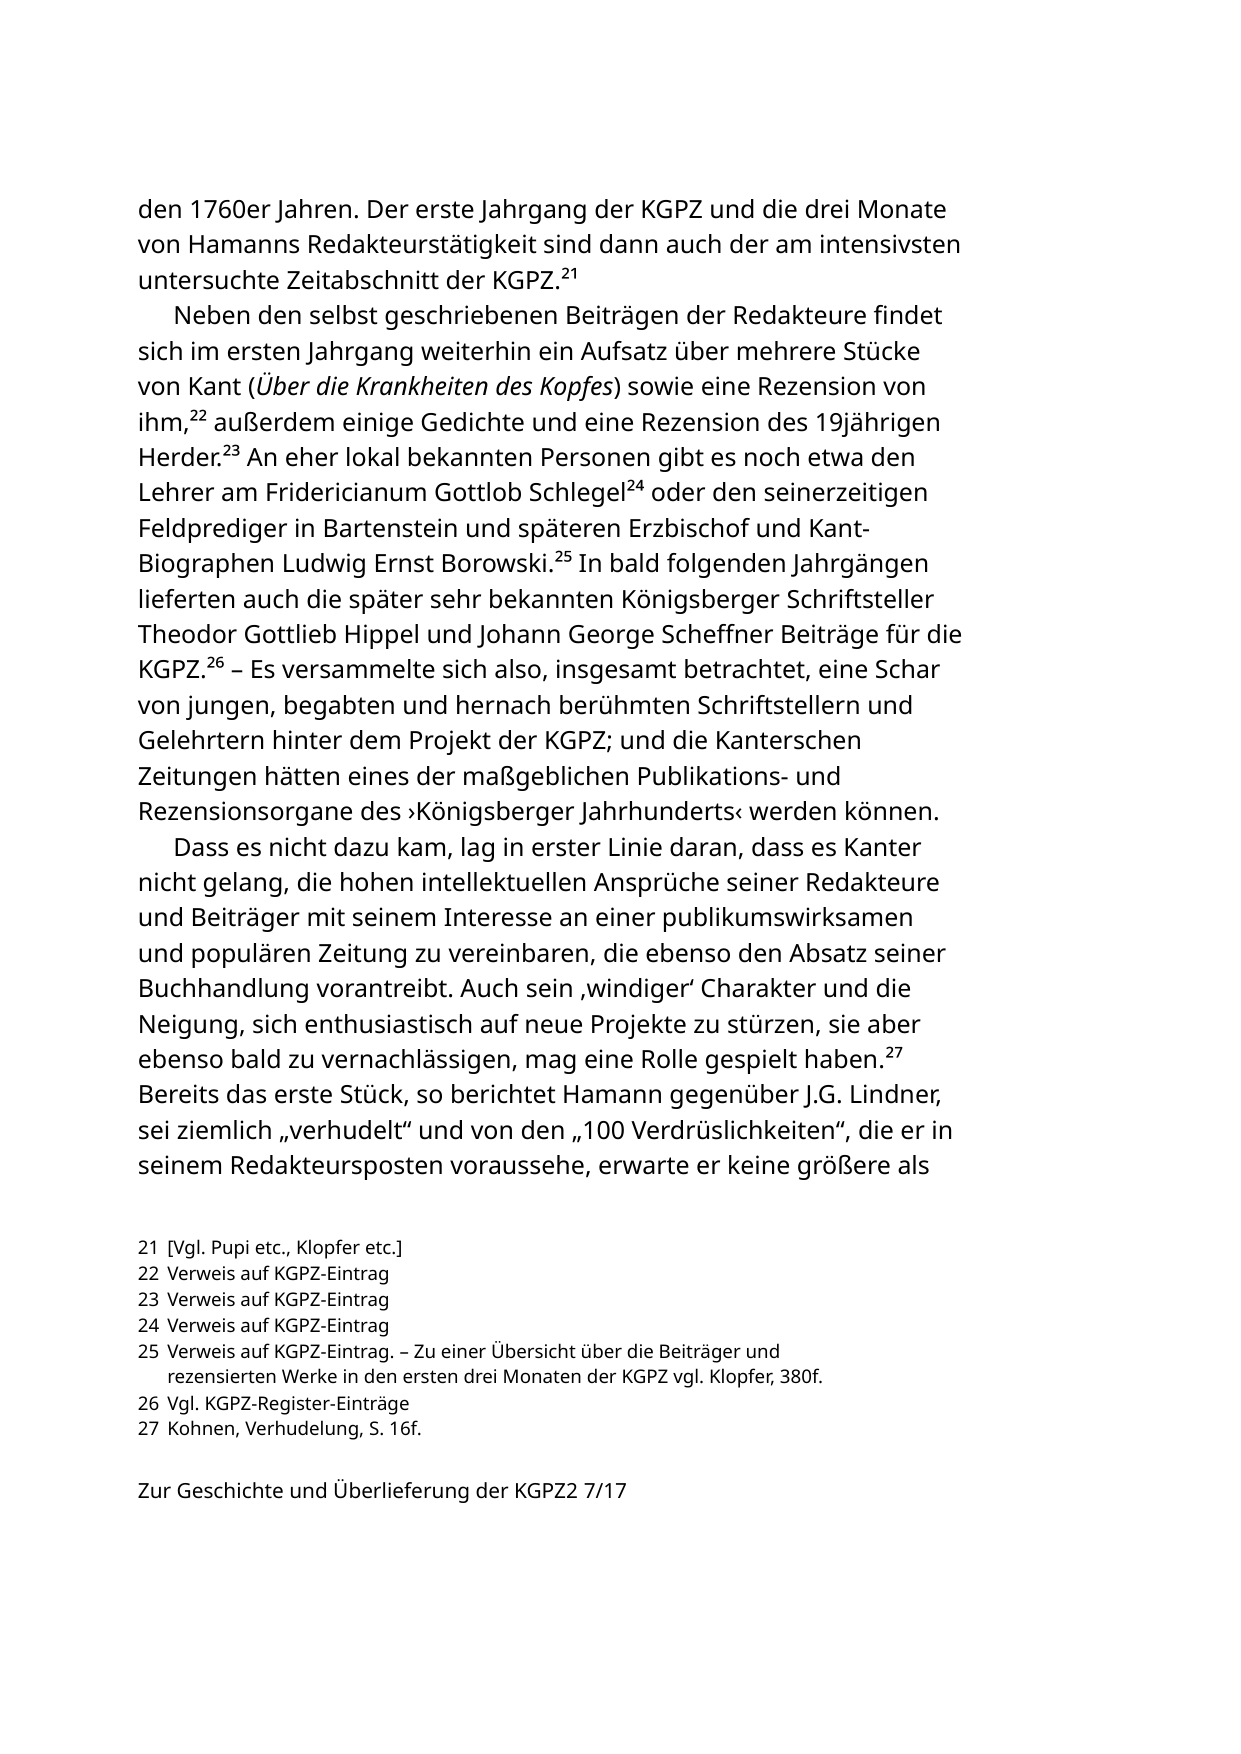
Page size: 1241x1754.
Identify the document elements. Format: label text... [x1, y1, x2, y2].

text [Vgl. Pupi etc., Klopfer etc.] [138, 1233, 846, 1259]
text Verweis auf KGPZ-Eintrag [138, 1259, 846, 1285]
text Kohnen, Verhudelung, S. 16f. [138, 1415, 846, 1441]
text Dass es nicht dazu kam, lag in erster Linie daran, dass es Kanter nicht gelang, die hohen intellektuellen Ansprüche seiner Redakteure und Beiträger mit seinem Interesse an einer publikumswirksamen und populären Zeitung zu vereinbaren, die ebenso den Absatz seiner Buchhandlung vorantreibt. Auch sein ‚windiger‘ Charakter und die Neigung, sich enthusiastisch auf neue Projekte zu stürzen, sie aber ebenso bald zu vernachlässigen, mag eine Rolle gespielt haben. Bereits das erste Stück, so berichtet Hamann gegenüber J.G. Lindner, sei ziemlich „verhudelt“ und von den „100 Verdrüslichkeiten“, die er in seinem Redakteursposten voraussehe, erwarte er keine größere als [138, 828, 964, 1182]
text Verweis auf KGPZ-Eintrag [138, 1285, 846, 1311]
text Vgl. KGPZ-Register-Einträge [138, 1389, 846, 1415]
text Neben den selbst geschriebenen Beiträgen der Redakteure findet sich im ersten Jahrgang weiterhin ein Aufsatz über mehrere Stücke von Kant (Über die Krankheiten des Kopfes) sowie eine Rezension von ihm, außerdem einige Gedichte und eine Rezension des 19jährigen Herder. An eher lokal bekannten Personen gibt es noch etwa den Lehrer am Fridericianum Gottlob Schlegel oder den seinerzeitigen Feldprediger in Bartenstein und späteren Erzbischof und Kant-Biographen Ludwig Ernst Borowski. In bald folgenden Jahrgängen lieferten auch die später sehr bekannten Königsberger Schriftsteller Theodor Gottlieb Hippel und Johann George Scheffner Beiträge für die KGPZ. – Es versammelte sich also, insgesamt betrachtet, eine Schar von jungen, begabten und hernach berühmten Schriftstellern und Gelehrtern hinter dem Projekt der KGPZ; und die Kanterschen Zeitungen hätten eines der maßgeblichen Publikations- und Rezensionsorgane des ›Königsberger Jahrhunderts‹ werden können. [138, 296, 964, 828]
text Verweis auf KGPZ-Eintrag. – Zu einer Übersicht über die Beiträger und rezensierten Werke in den ersten drei Monaten der KGPZ vgl. Klopfer, 380f. [138, 1337, 846, 1389]
text Verweis auf KGPZ-Eintrag [138, 1311, 846, 1337]
text den 1760er Jahren. Der erste Jahrgang der KGPZ und die drei Monate von Hamanns Redakteurstätigkeit sind dann auch der am intensivsten untersuchte Zeitabschnitt der KGPZ. [138, 190, 964, 296]
